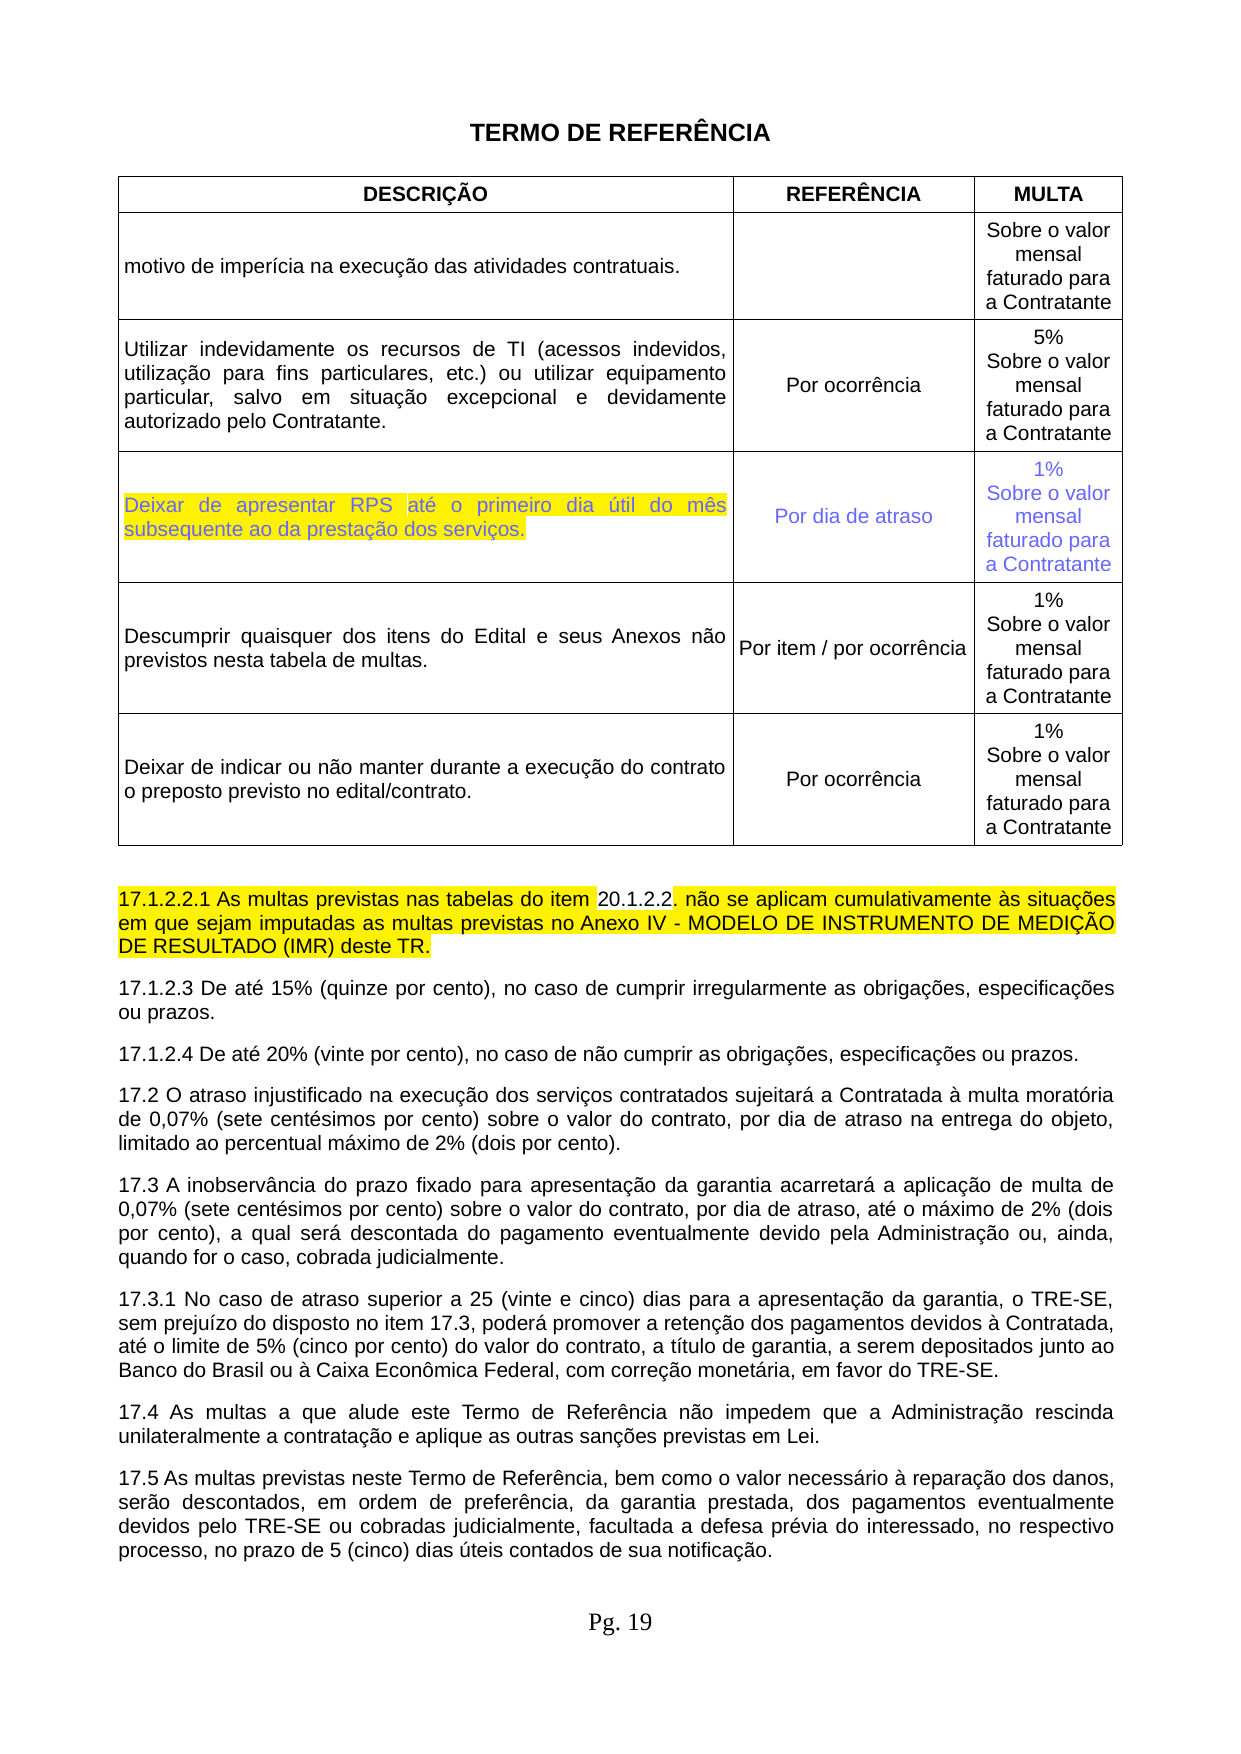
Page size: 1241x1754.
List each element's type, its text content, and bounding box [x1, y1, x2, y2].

text 17.3.1 No caso de atraso superior a 25 (vinte e cinco) dias para a apresentação da garantia, o TRE-SE, sem prejuízo do disposto no item 17.3, poderá promover a retenção dos pagamentos devidos à Contratada, até o limite de 5% (cinco por cento) do valor do contrato, a título de garantia, a serem depositados junto ao Banco do Brasil ou à Caixa Econômica Federal, com correção monetária, em favor do TRE-SE. [118, 1286, 1116, 1382]
table_header MULTA [975, 177, 1122, 212]
table_cell Deixar de apresentar RPS até o primeiro dia útil do mês subsequente ao da prestação dos serviços. [119, 452, 733, 582]
table_cell Sobre o valor mensal faturado para a Contratante [975, 213, 1122, 319]
table_cell Por ocorrência [734, 714, 974, 845]
table_header DESCRIÇÃO [119, 177, 733, 212]
table_cell 5% Sobre o valor mensal faturado para a Contratante [975, 320, 1122, 451]
text 17.1.2.3 De até 15% (quinze por cento), no caso de cumprir irregularmente as obrigações, especificações ou prazos. [118, 976, 1116, 1024]
table_cell 1% Sobre o valor mensal faturado para a Contratante [975, 452, 1122, 582]
text 17.5 As multas previstas neste Termo de Referência, bem como o valor necessário à reparação dos danos, serão descontados, em ordem de preferência, da garantia prestada, dos pagamentos eventualmente devidos pelo TRE-SE ou cobradas judicialmente, facultada a defesa prévia do interessado, no respectivo processo, no prazo de 5 (cinco) dias úteis contados de sua notificação. [118, 1466, 1116, 1561]
table_cell Por dia de atraso [734, 452, 974, 582]
table_cell Por ocorrência [734, 320, 974, 451]
table_cell motivo de imperícia na execução das atividades contratuais. [119, 213, 733, 319]
text 17.3 A inobservância do prazo fixado para apresentação da garantia acarretará a aplicação de multa de 0,07% (sete centésimos por cento) sobre o valor do contrato, por dia de atraso, até o máximo de 2% (dois por cento), a qual será descontada do pagamento eventualmente devido pela Administração ou, ainda, quando for o caso, cobrada judicialmente. [118, 1173, 1116, 1269]
table_header REFERÊNCIA [734, 177, 974, 212]
text 17.4 As multas a que alude este Termo de Referência não impedem que a Administração rescinda unilateralmente a contratação e aplique as outras sanções previstas em Lei. [118, 1400, 1116, 1448]
text 17.1.2.4 De até 20% (vinte por cento), no caso de não cumprir as obrigações, especificações ou prazos. [118, 1042, 1116, 1066]
text 17.2 O atraso injustificado na execução dos serviços contratados sujeitará a Contratada à multa moratória de 0,07% (sete centésimos por cento) sobre o valor do contrato, por dia de atraso na entrega do objeto, limitado ao percentual máximo de 2% (dois por cento). [118, 1083, 1116, 1155]
table_cell 1% Sobre o valor mensal faturado para a Contratante [975, 583, 1122, 713]
table_cell 1% Sobre o valor mensal faturado para a Contratante [975, 714, 1122, 845]
table_cell Utilizar indevidamente os recursos de TI (acessos indevidos, utilização para fins particulares, etc.) ou utilizar equipamento particular, salvo em situação excepcional e devidamente autorizado pelo Contratante. [119, 320, 733, 451]
text 17.1.2.2.1 As multas previstas nas tabelas do item 20.1.2.2. não se aplicam cumulativamente às situações em que sejam imputadas as multas previstas no Anexo IV - MODELO DE INSTRUMENTO DE MEDIÇÃO DE RESULTADO (IMR) deste TR. [118, 886, 1116, 958]
table_cell Por item / por ocorrência [734, 583, 974, 713]
table_cell Descumprir quaisquer dos itens do Edital e seus Anexos não previstos nesta tabela de multas. [119, 583, 733, 713]
table_cell Deixar de indicar ou não manter durante a execução do contrato o preposto previsto no edital/contrato. [119, 714, 733, 845]
table_cell [734, 213, 974, 319]
